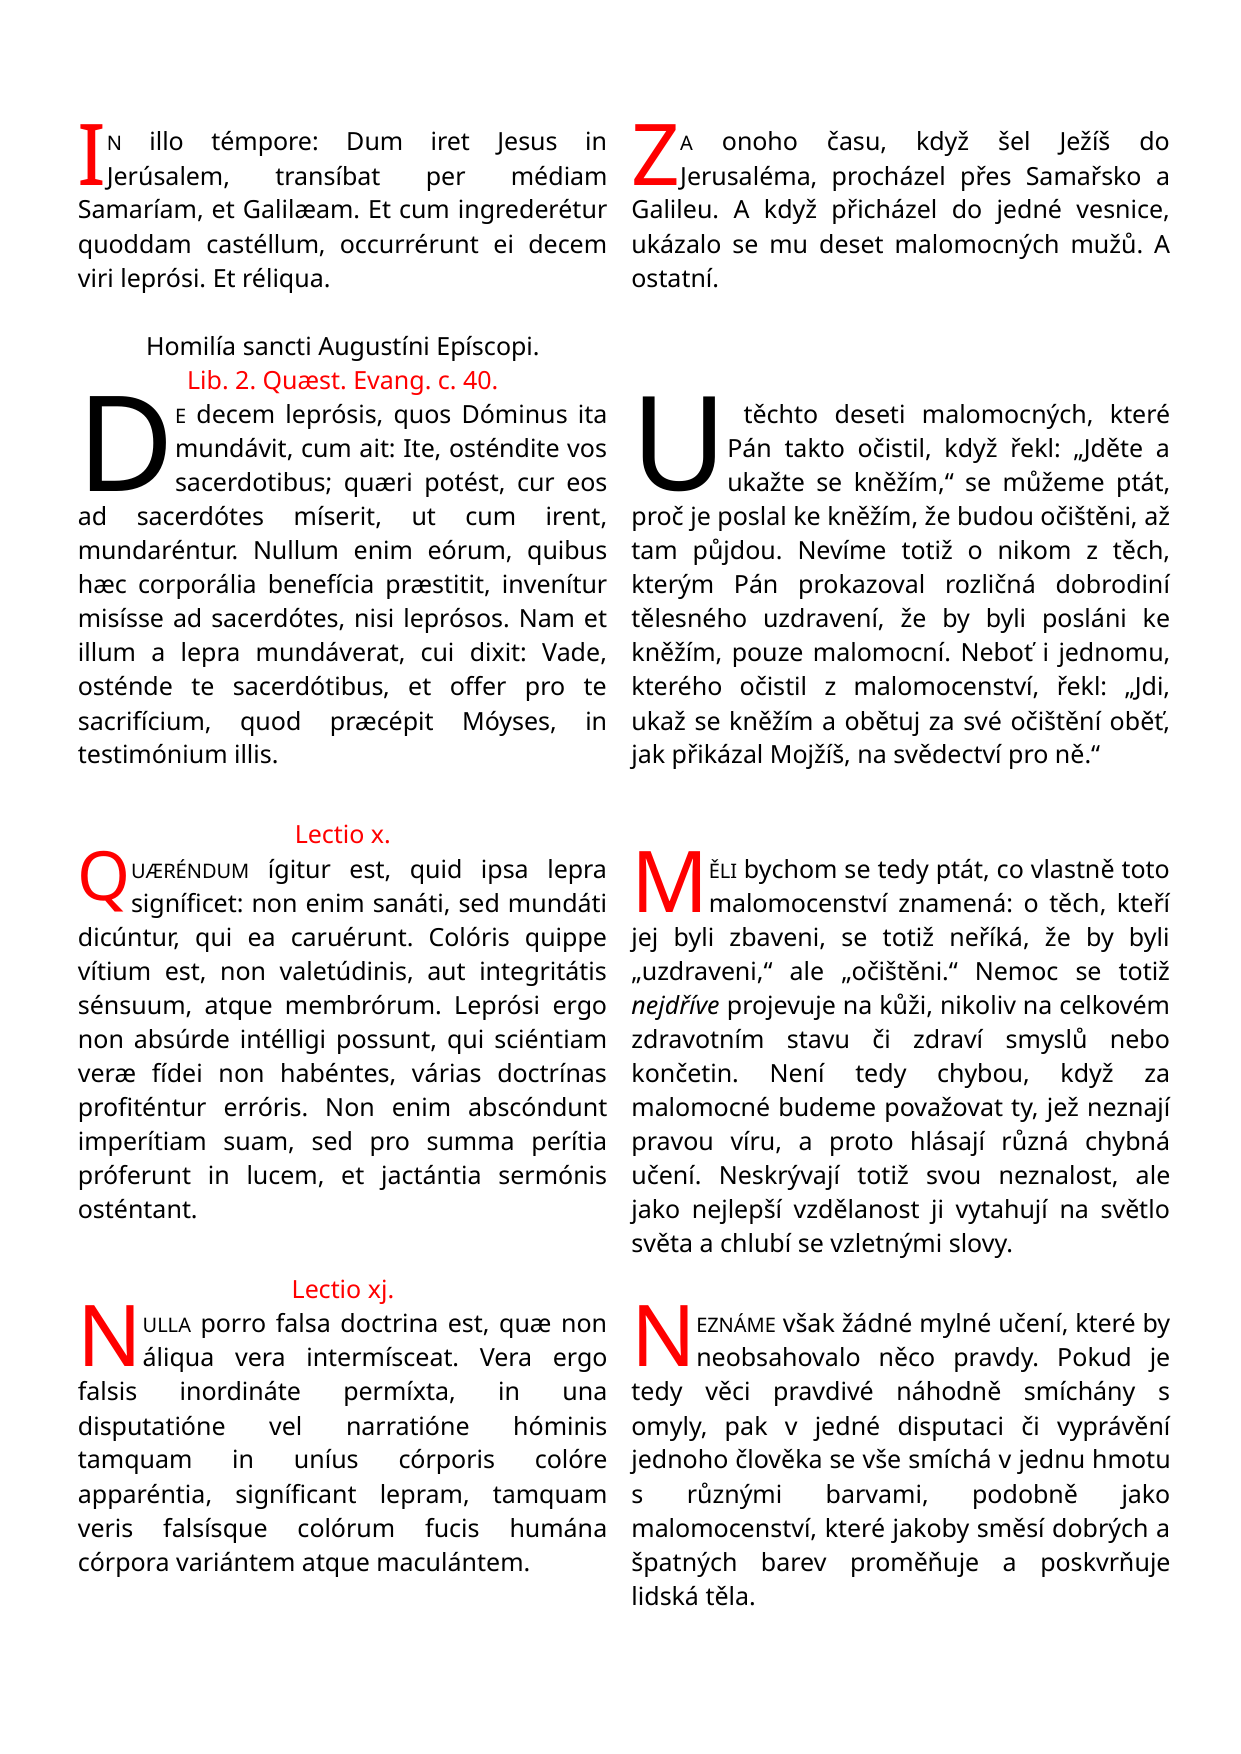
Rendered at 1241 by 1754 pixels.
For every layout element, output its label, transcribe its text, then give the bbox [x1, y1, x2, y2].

table_cell Měli bychom se tedy ptát, co vlastně toto malomocenství znamená: o těch, kteří jej byli zbaveni, se totiž neříká, že by byli „uzdraveni,“ ale „očištěni.“ Nemoc se totiž nejdříve projevuje na kůži, nikoliv na celkovém zdravotním stavu či zdraví smyslů nebo končetin. Není tedy chybou, když za malomocné budeme považovat ty, jež neznají pravou víru, a proto hlásají různá chybná učení. Neskrývají totiž svou neznalost, ale jako nejlepší vzdělanost ji vytahují na světlo světa a chlubí se vzletnými slovy. [619, 811, 1182, 1266]
table_cell In III. Nocturno Léctio sancti Evangélii secúndum Lucam. Lectio ix. Cap. 17. In illo témpore: Dum iret Jesus in Jerúsalem, transíbat per médiam Samaríam, et Galilæam. Et cum ingrederétur quoddam castéllum‚ occurrérunt ei decem viri leprósi. Et réliqua. Homilía sancti Augustíni Epíscopi. Lib. 2. Quæst. Evang. c. 40. De decem leprósis, quos Dóminus ita mundávit, cum ait: Ite, osténdite vos sacerdotibus; quæri potést, cur eos ad sacerdótes míserit, ut cum irent, mundaréntur. Nullum enim eórum, quibus hæc corporália benefícia præstitit, invenítur misísse ad sacerdótes, nisi leprósos. Nam et illum a lepra mundáverat‚ cui dixit: Vade, osténde te sacerdótibus‚ et offer pro te sacrifícium, quod præcépit Móyses, in testimónium illis. [66, 118, 619, 811]
table_cell Za onoho času, když šel Ježíš do Jerusaléma, procházel přes Samařsko a Galileu. A když přicházel do jedné vesnice, ukázalo se mu deset malomocných mužů. A ostatní. U těchto deseti malomocných, které Pán takto očistil, když řekl: „Jděte a ukažte se kněžím,“ se můžeme ptát, proč je poslal ke kněžím, že budou očištěni, až tam půjdou. Nevíme totiž o nikom z těch, kterým Pán prokazoval rozličná dobrodiní tělesného uzdravení, že by byli posláni ke kněžím, pouze malomocní. Neboť i jednomu, kterého očistil z malomocenství, řekl: „Jdi, ukaž se kněžím a obětuj za své očištění oběť, jak přikázal Mojžíš, na svědectví pro ně.“ [619, 118, 1182, 811]
table_cell Neznáme však žádné mylné učení, které by neobsahovalo něco pravdy. Pokud je tedy věci pravdivé náhodně smíchány s omyly, pak v jedné dispu­taci či vyprávění jednoho člověka se vše smíchá v jednu hmotu s různými barvami, podobně jako malomocenství, které jakoby směsí dobrých a špat­ných barev proměňuje a poskvrňuje lidská těla. [619, 1266, 1182, 1618]
table_cell Lectio xj. Nulla porro falsa doctrina est, quæ non áliqua vera intermísceat. Vera ergo falsis inordináte permíxta, in una disputatióne vel narratióne hóminis tamquam in uníus córporis colóre apparéntia, signíficant lepram, tamquam veris falsísque colórum fucis humána córpora variántem atque maculántem. [66, 1266, 619, 1618]
table_cell Lectio x. Quæréndum ígitur est, quid ipsa lepra signíficet: non enim sanáti, sed mundáti dicúntur, qui ea caruérunt. Colóris quippe vítium est, non valetúdinis, aut integritátis sénsuum, atque membrórum. Leprósi ergo non absúrde intélligi possunt, qui sciéntiam veræ fídei non habéntes, várias doctrínas profiténtur erróris. Non enim abscóndunt imperítiam suam, sed pro summa perítia próferunt in lucem, et jactántia sermónis osténtant. [66, 811, 619, 1266]
